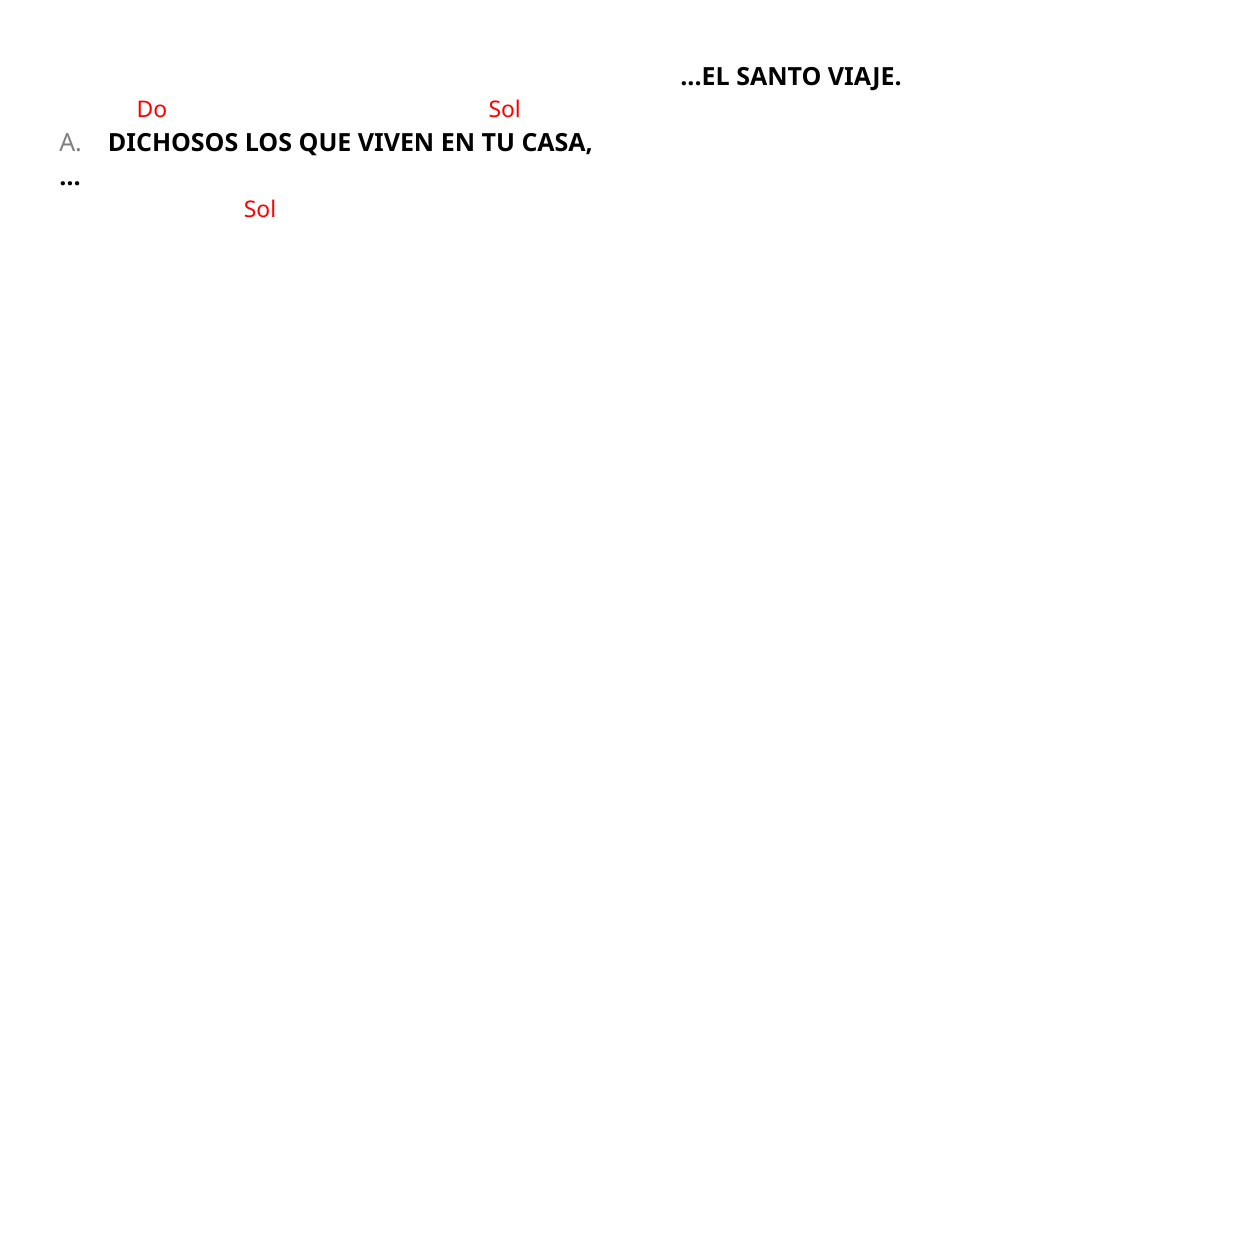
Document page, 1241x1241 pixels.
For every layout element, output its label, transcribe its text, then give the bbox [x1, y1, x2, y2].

text A. DICHOSOS LOS QUE VIVEN EN TU CASA,… [59, 124, 605, 192]
text ...EL SANTO VIAJE. [635, 59, 1181, 93]
text Sol [59, 192, 605, 224]
text Do Sol [59, 93, 605, 124]
